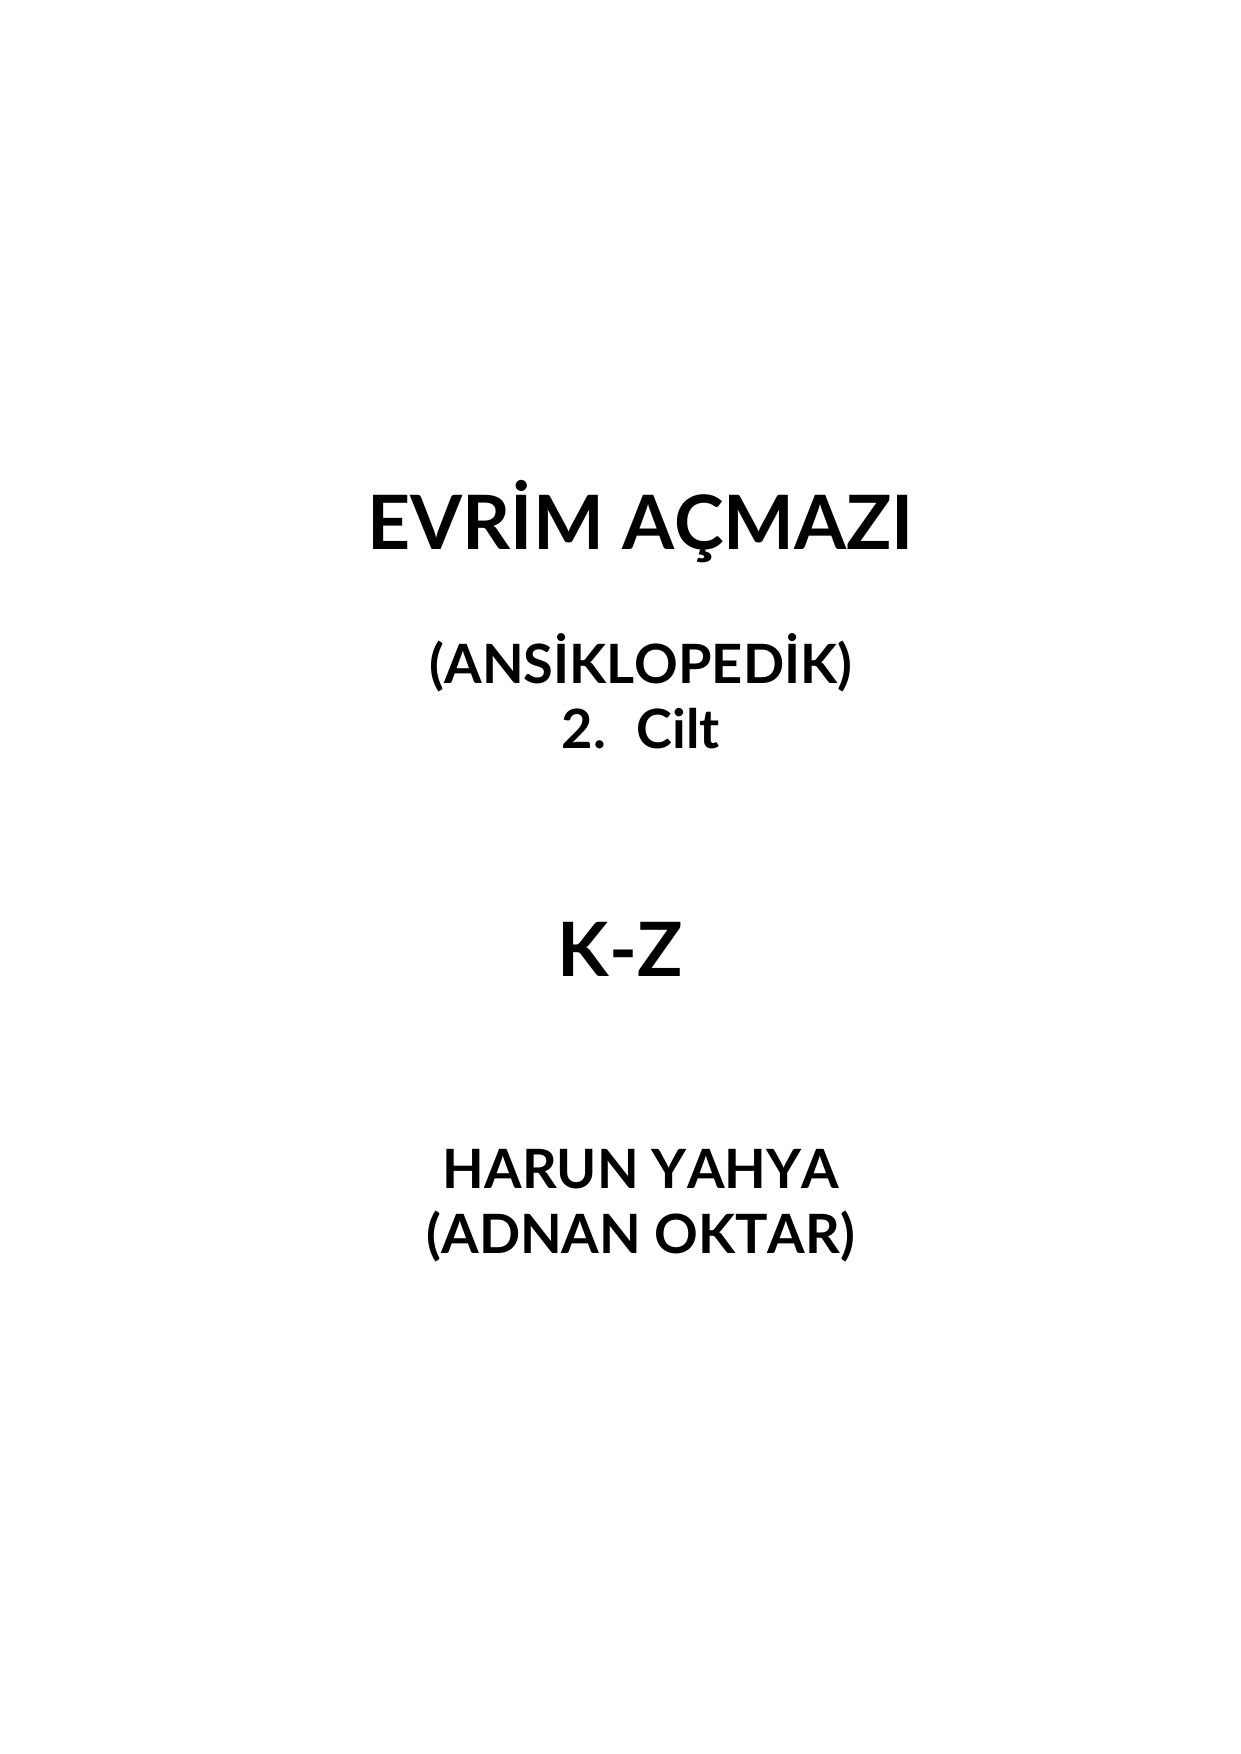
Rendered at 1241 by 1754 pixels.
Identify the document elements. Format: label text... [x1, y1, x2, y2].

list Cilt [247, 695, 1035, 760]
text EVRİM AÇMAZI [187, 475, 1035, 565]
text HARUN YAHYA [187, 1135, 1035, 1200]
text (ADNAN OKTAR) [187, 1200, 1035, 1265]
text (ANSİKLOPEDİK) [187, 630, 1035, 695]
text K-Z [187, 902, 1053, 992]
